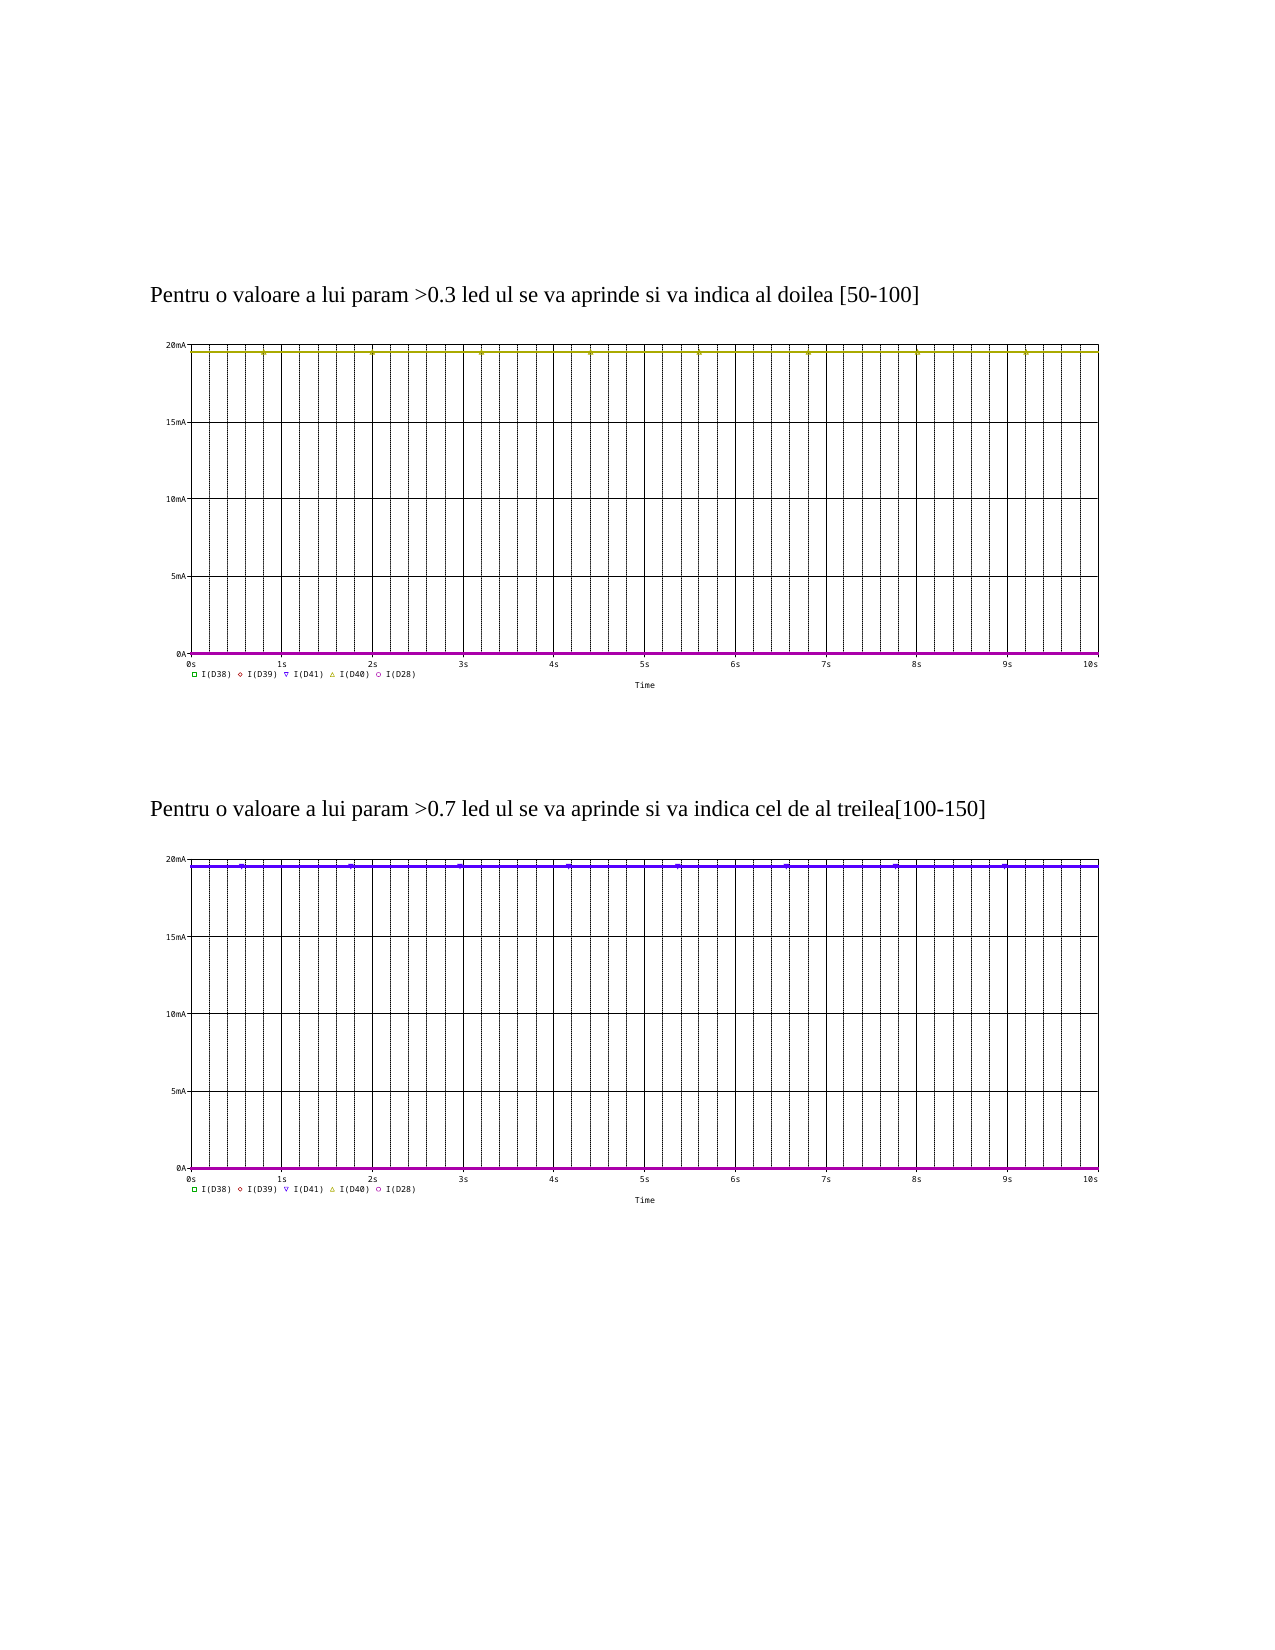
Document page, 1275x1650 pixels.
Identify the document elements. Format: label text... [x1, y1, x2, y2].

text Pentru o valoare a lui param >0.3 led ul se va aprinde si va indica al doilea [50-100] [150, 281, 1125, 308]
text Pentru o valoare a lui param >0.7 led ul se va aprinde si va indica cel de al treilea[100-150] [150, 795, 1125, 822]
